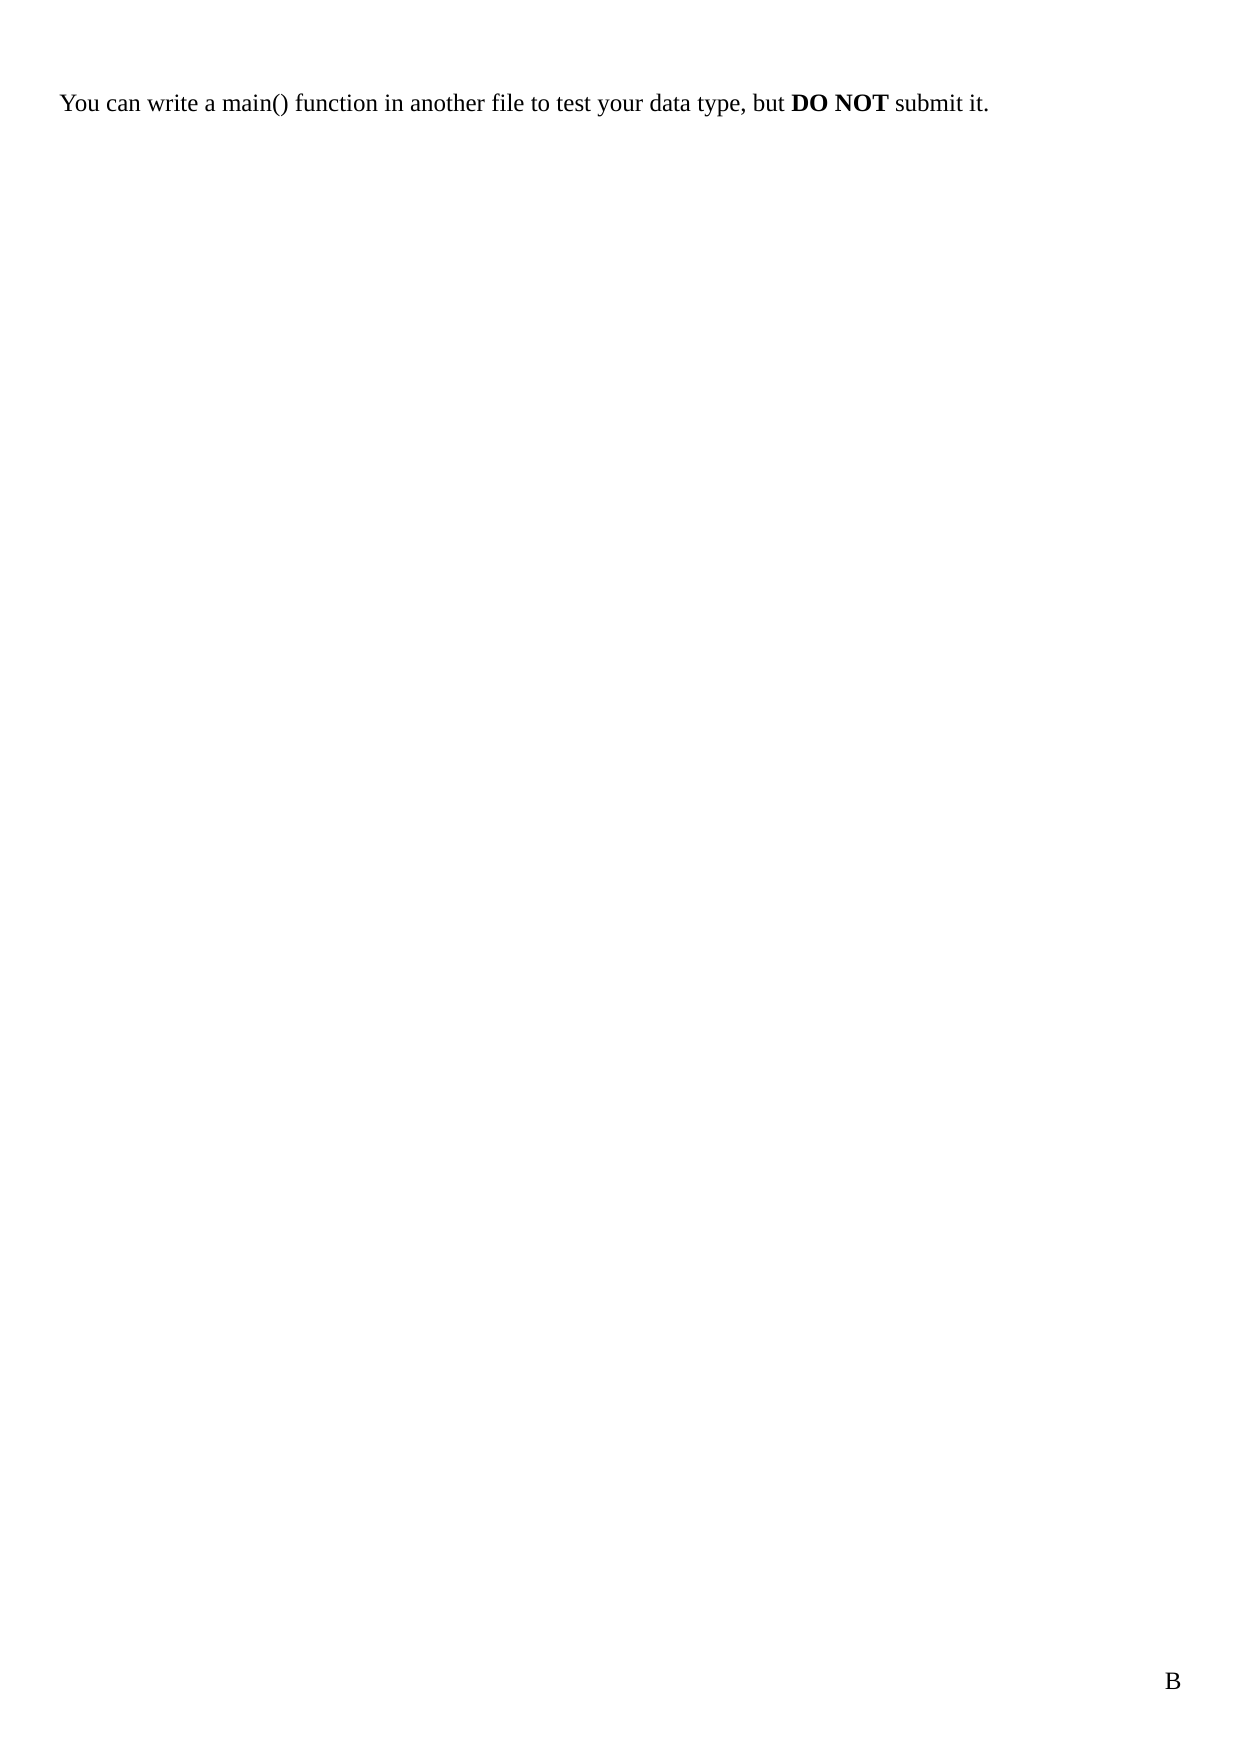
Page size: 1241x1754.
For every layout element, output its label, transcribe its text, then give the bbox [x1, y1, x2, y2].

text You can write a main() function in another file to test your data type, but DO NOT submit it. [59, 88, 1181, 117]
